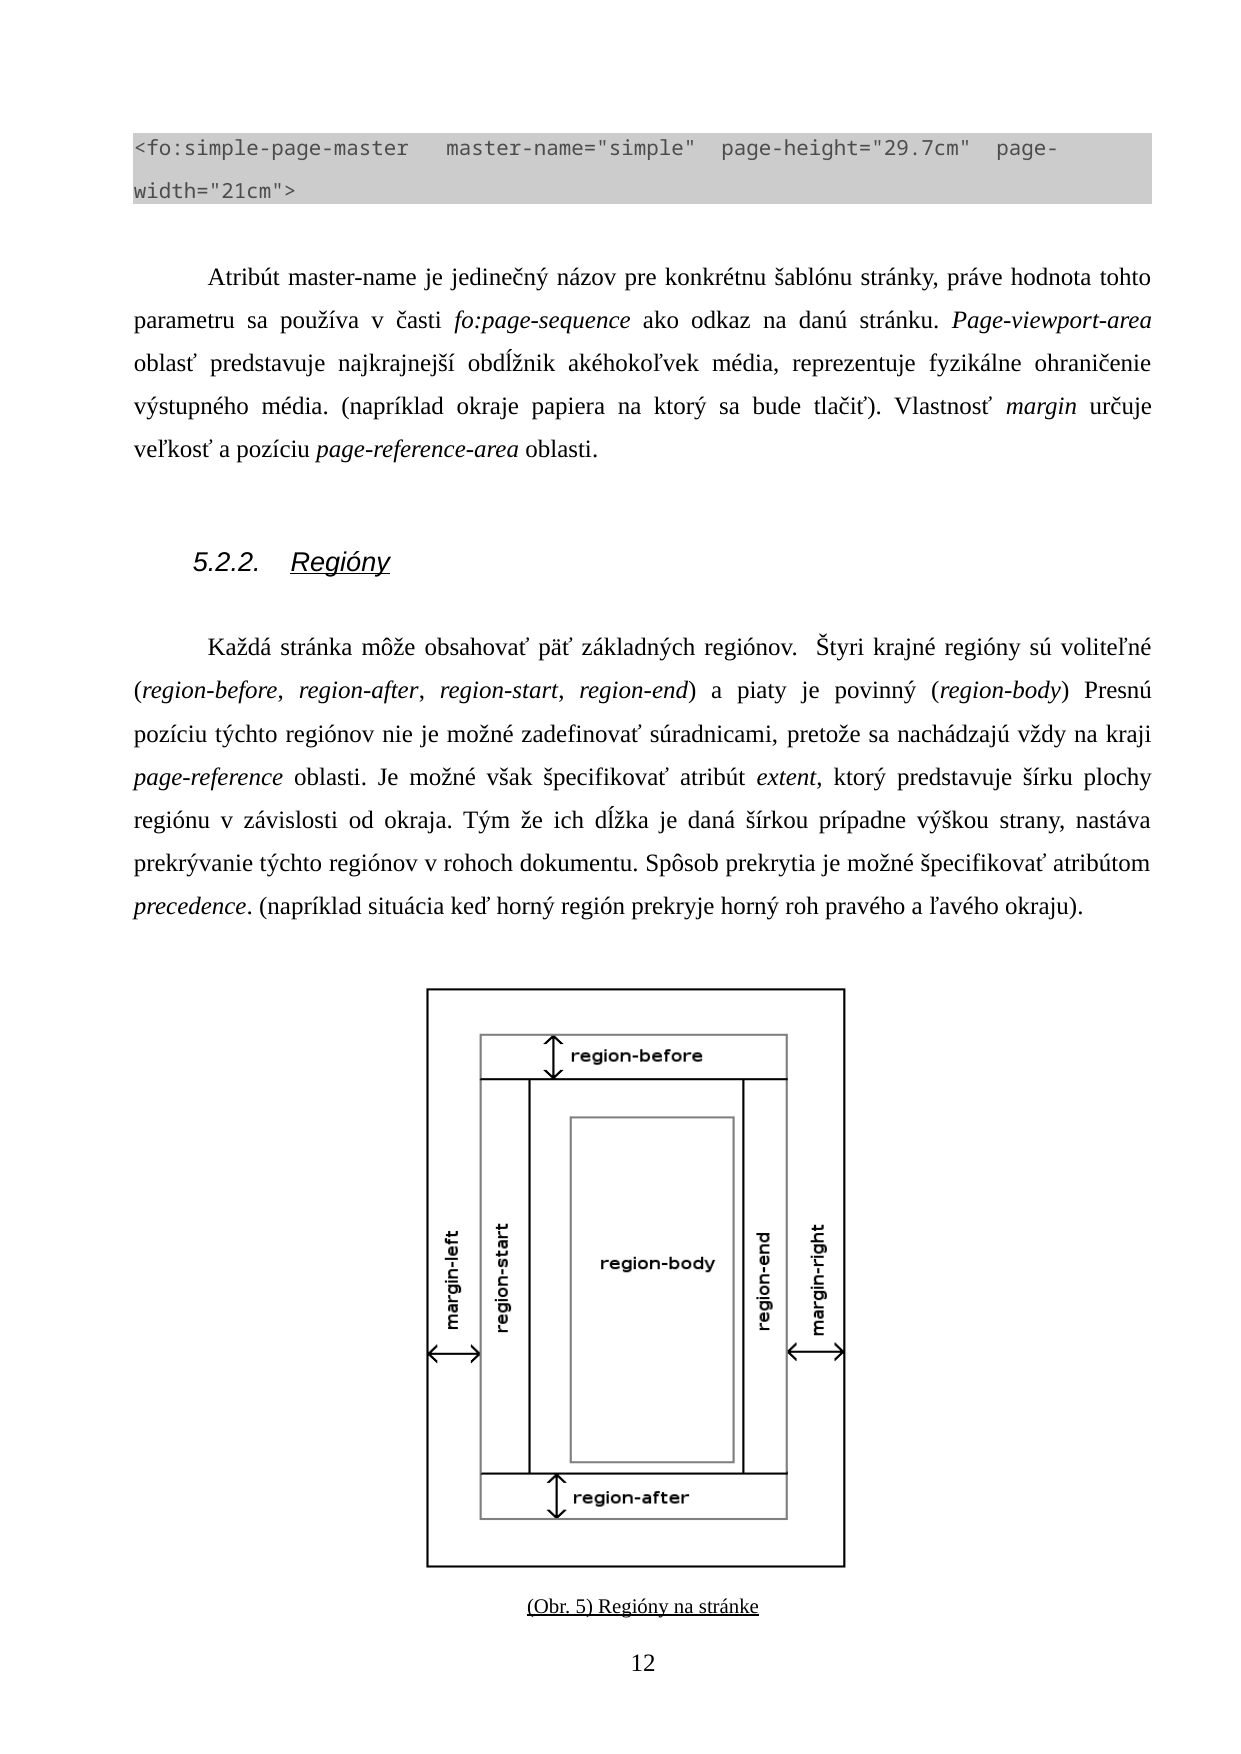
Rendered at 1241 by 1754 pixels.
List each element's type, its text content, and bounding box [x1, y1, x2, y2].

text Každá stránka môže obsahovať päť základných regiónov. Štyri krajné regióny sú voliteľné (region-before, region-after, region-start, region-end) a piaty je povinný (region-body) Presnú pozíciu týchto regiónov nie je možné zadefinovať súradnicami, pretože sa nachádzajú vždy na kraji page-reference oblasti. Je možné však špecifikovať atribút extent, ktorý predstavuje šírku plochy regiónu v závislosti od okraja. Tým že ich dĺžka je daná šírkou prípadne výškou strany, nastáva prekrývanie týchto regiónov v rohoch dokumentu. Spôsob prekrytia je možné špecifikovať atribútom precedence. (napríklad situácia keď horný región prekryje horný roh pravého a ľavého okraju). [133, 632, 1152, 920]
text Atribút master-name je jedinečný názov pre konkrétnu šablónu stránky, práve hodnota tohto parametru sa používa v časti fo:page-sequence ako odkaz na danú stránku. Page-viewport-area oblasť predstavuje najkrajnejší obdĺžnik akéhokoľvek média, reprezentuje fyzikálne ohraničenie výstupného média. (napríklad okraje papiera na ktorý sa bude tlačiť). Vlastnosť margin určuje veľkosť a pozíciu page-reference-area oblasti. [133, 262, 1152, 463]
text (Obr. 5) Regióny na stránke [133, 977, 1152, 1618]
text <fo:simple-page-master master-name="simple" page-height="29.7cm" page-width="21cm"> [133, 133, 1152, 204]
subtitle Regióny [193, 546, 1152, 577]
picture [408, 977, 878, 1582]
